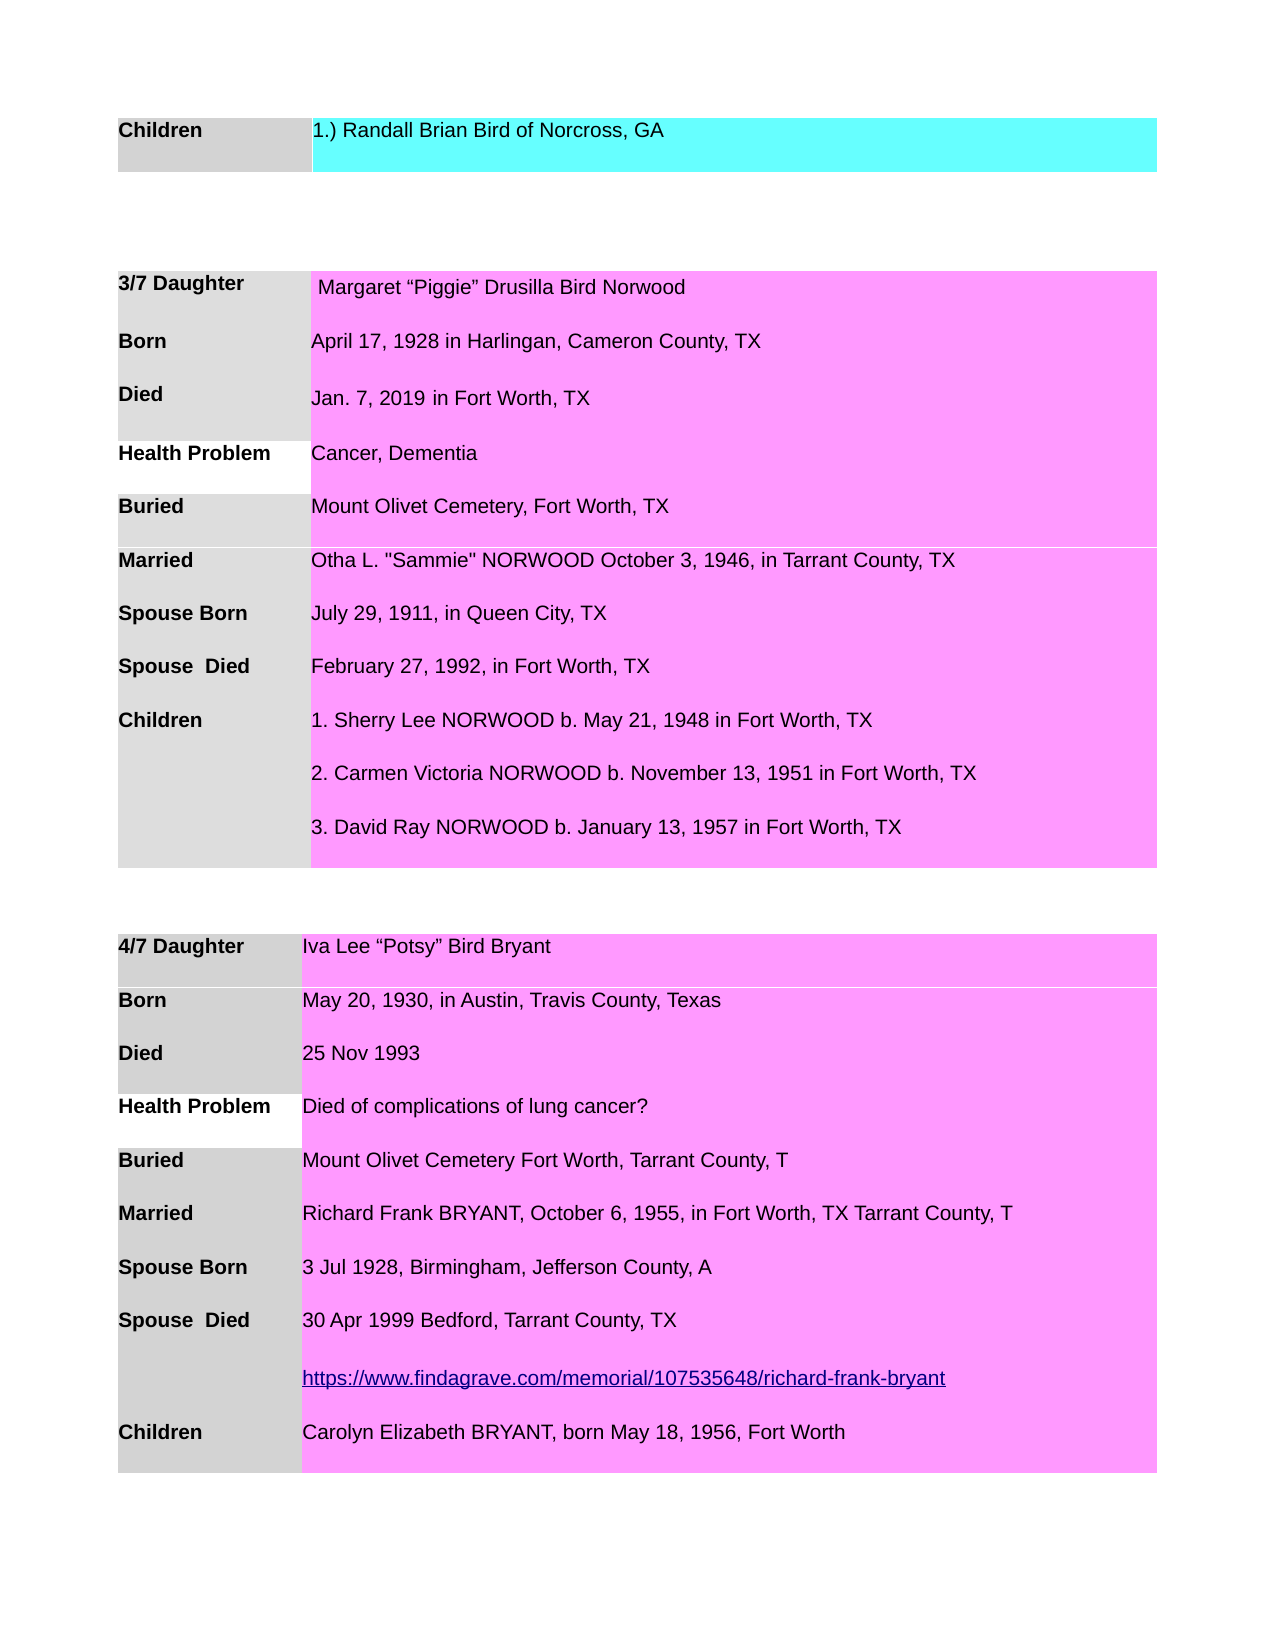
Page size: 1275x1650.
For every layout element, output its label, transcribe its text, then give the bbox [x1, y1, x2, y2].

table_cell Children [118, 708, 311, 868]
table_cell 3 Jul 1928, Birmingham, Jefferson County, A [302, 1255, 1157, 1308]
table_cell Born [118, 988, 302, 1041]
table_cell Children [118, 1420, 302, 1473]
table_cell 1. Sherry Lee NORWOOD b. May 21, 1948 in Fort Worth, TX 2. Carmen Victoria NORWOOD b. November 13, 1951 in Fort Worth, TX 3. David Ray NORWOOD b. January 13, 1957 in Fort Worth, TX [311, 708, 1157, 868]
table_cell Died [118, 382, 311, 441]
table_cell Carolyn Elizabeth BRYANT, born May 18, 1956, Fort Worth [302, 1420, 1157, 1473]
table_cell Health Problem [118, 441, 311, 494]
table_cell April 17, 1928 in Harlingan, Cameron County, TX [311, 329, 1157, 382]
table_cell Spouse Died [118, 654, 311, 708]
table_cell February 27, 1992, in Fort Worth, TX [311, 654, 1157, 708]
table_cell 25 Nov 1993 [302, 1041, 1157, 1094]
table_header 4/7 Daughter [118, 934, 302, 987]
table_cell Mount Olivet Cemetery, Fort Worth, TX [311, 494, 1157, 547]
table_cell Spouse Born [118, 1255, 302, 1308]
table_cell Health Problem [118, 1094, 302, 1148]
table_cell Buried [118, 494, 311, 547]
table_cell Born [118, 329, 311, 382]
table_header 3/7 Daughter [118, 271, 311, 329]
table_cell Otha L. "Sammie" NORWOOD October 3, 1946, in Tarrant County, TX [311, 548, 1157, 601]
table_cell Richard Frank BRYANT, October 6, 1955, in Fort Worth, TX Tarrant County, T [302, 1201, 1157, 1255]
table_header Iva Lee “Potsy” Bird Bryant [302, 934, 1157, 987]
table_cell May 20, 1930, in Austin, Travis County, Texas [302, 988, 1157, 1041]
table_cell Spouse Died [118, 1308, 302, 1420]
table_cell Married [118, 548, 311, 601]
table_cell Died of complications of lung cancer? [302, 1094, 1157, 1148]
table_cell Married [118, 1201, 302, 1255]
table_cell Mount Olivet Cemetery Fort Worth, Tarrant County, T [302, 1148, 1157, 1201]
table_header Margaret “Piggie” Drusilla Bird Norwood [311, 271, 1157, 329]
table_cell Spouse Born [118, 601, 311, 654]
table_cell 30 Apr 1999 Bedford, Tarrant County, TX https://www.findagrave.com/memorial/107535648/richard-frank-bryant [302, 1308, 1157, 1420]
table_cell 1.) Randall Brian Bird of Norcross, GA [313, 118, 1157, 172]
table_cell Jan. 7, 2019 in Fort Worth, TX [311, 382, 1157, 441]
table_cell Died [118, 1041, 302, 1094]
table_cell Buried [118, 1148, 302, 1201]
table_cell July 29, 1911, in Queen City, TX [311, 601, 1157, 654]
table_cell Cancer, Dementia [311, 441, 1157, 494]
table_cell Children [118, 118, 312, 172]
